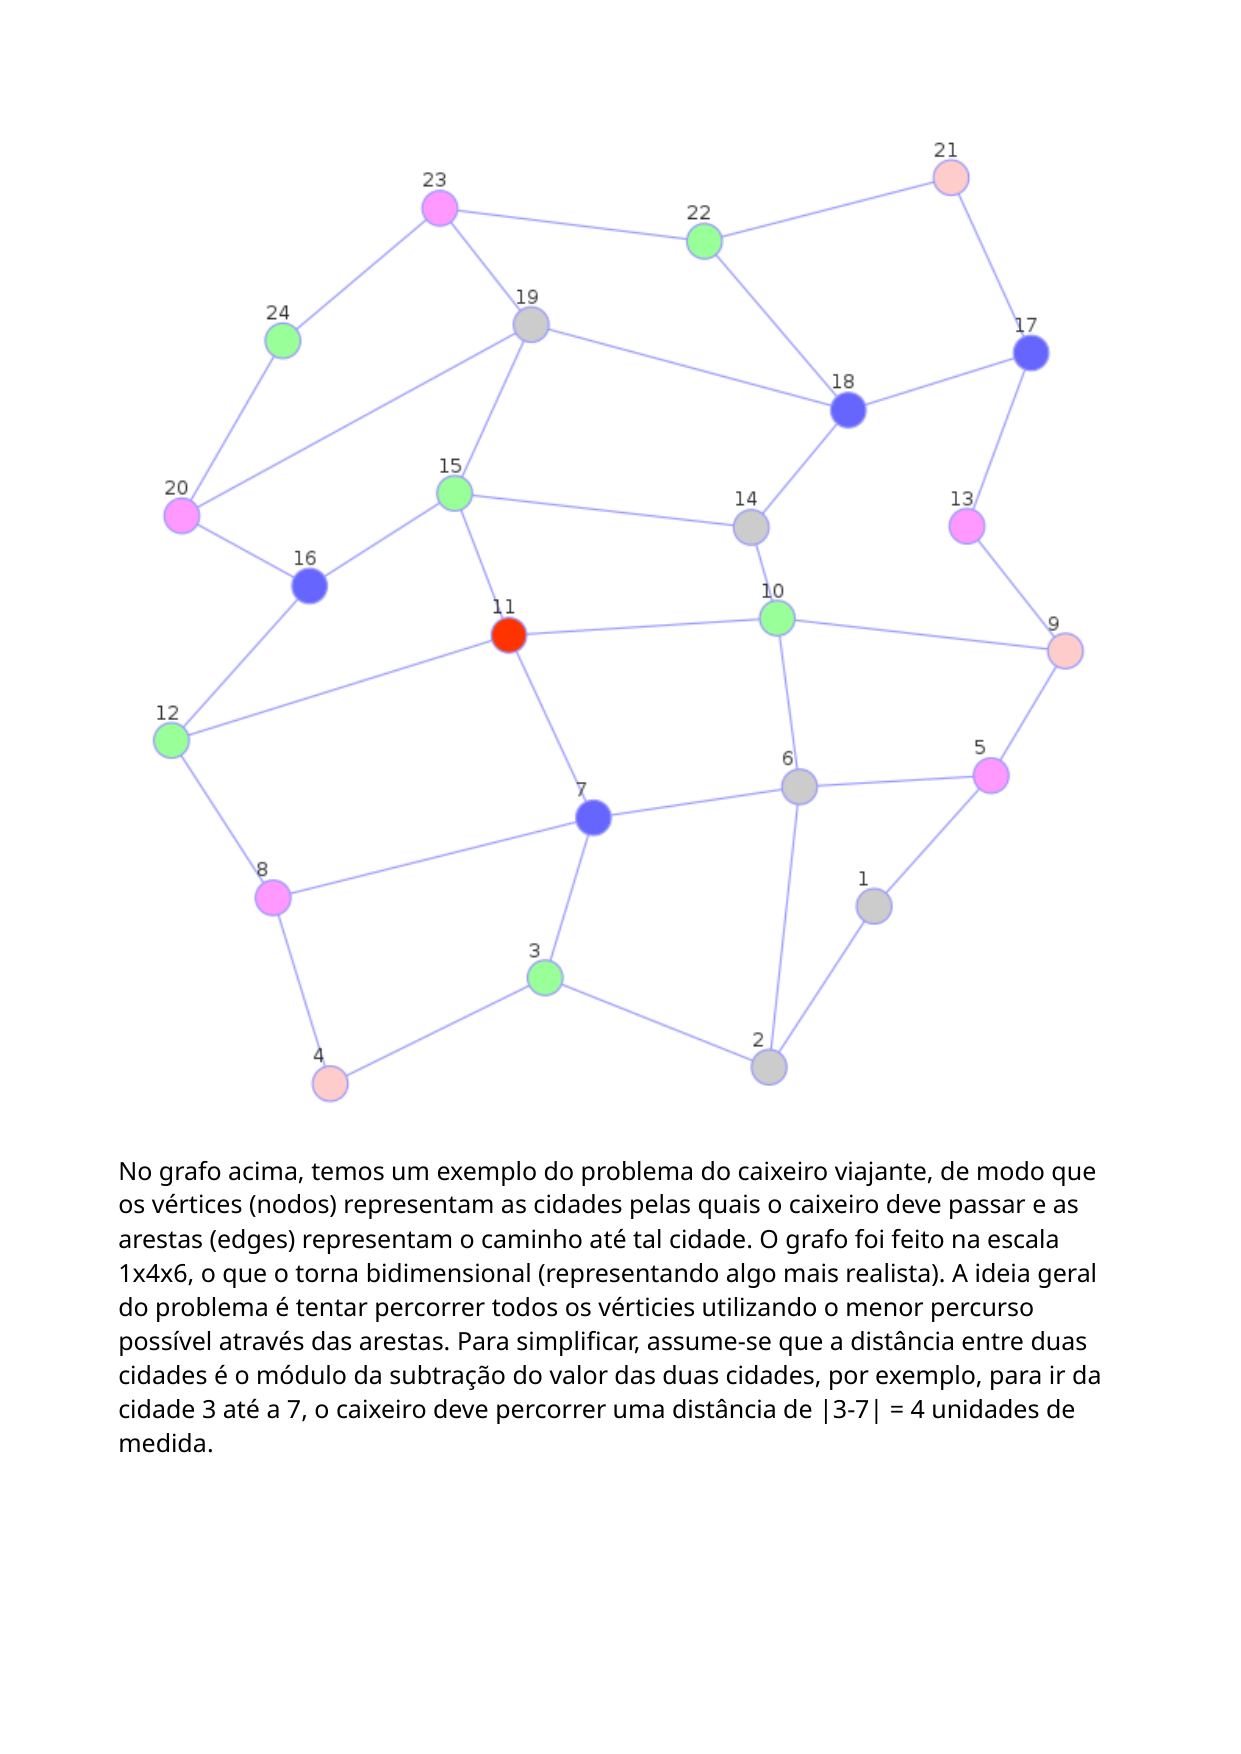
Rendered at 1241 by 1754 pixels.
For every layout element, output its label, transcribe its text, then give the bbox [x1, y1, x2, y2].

picture [125, 118, 1115, 1125]
text No grafo acima, temos um exemplo do problema do caixeiro viajante, de modo que os vértices (nodos) representam as cidades pelas quais o caixeiro deve passar e as arestas (edges) representam o caminho até tal cidade. O grafo foi feito na escala 1x4x6, o que o torna bidimensional (representando algo mais realista). A ideia geral do problema é tentar percorrer todos os vérticies utilizando o menor percurso possível através das arestas. Para simplificar, assume-se que a distância entre duas cidades é o módulo da subtração do valor das duas cidades, por exemplo, para ir da cidade 3 até a 7, o caixeiro deve percorrer uma distância de |3-7| = 4 unidades de medida. [118, 1153, 1122, 1460]
